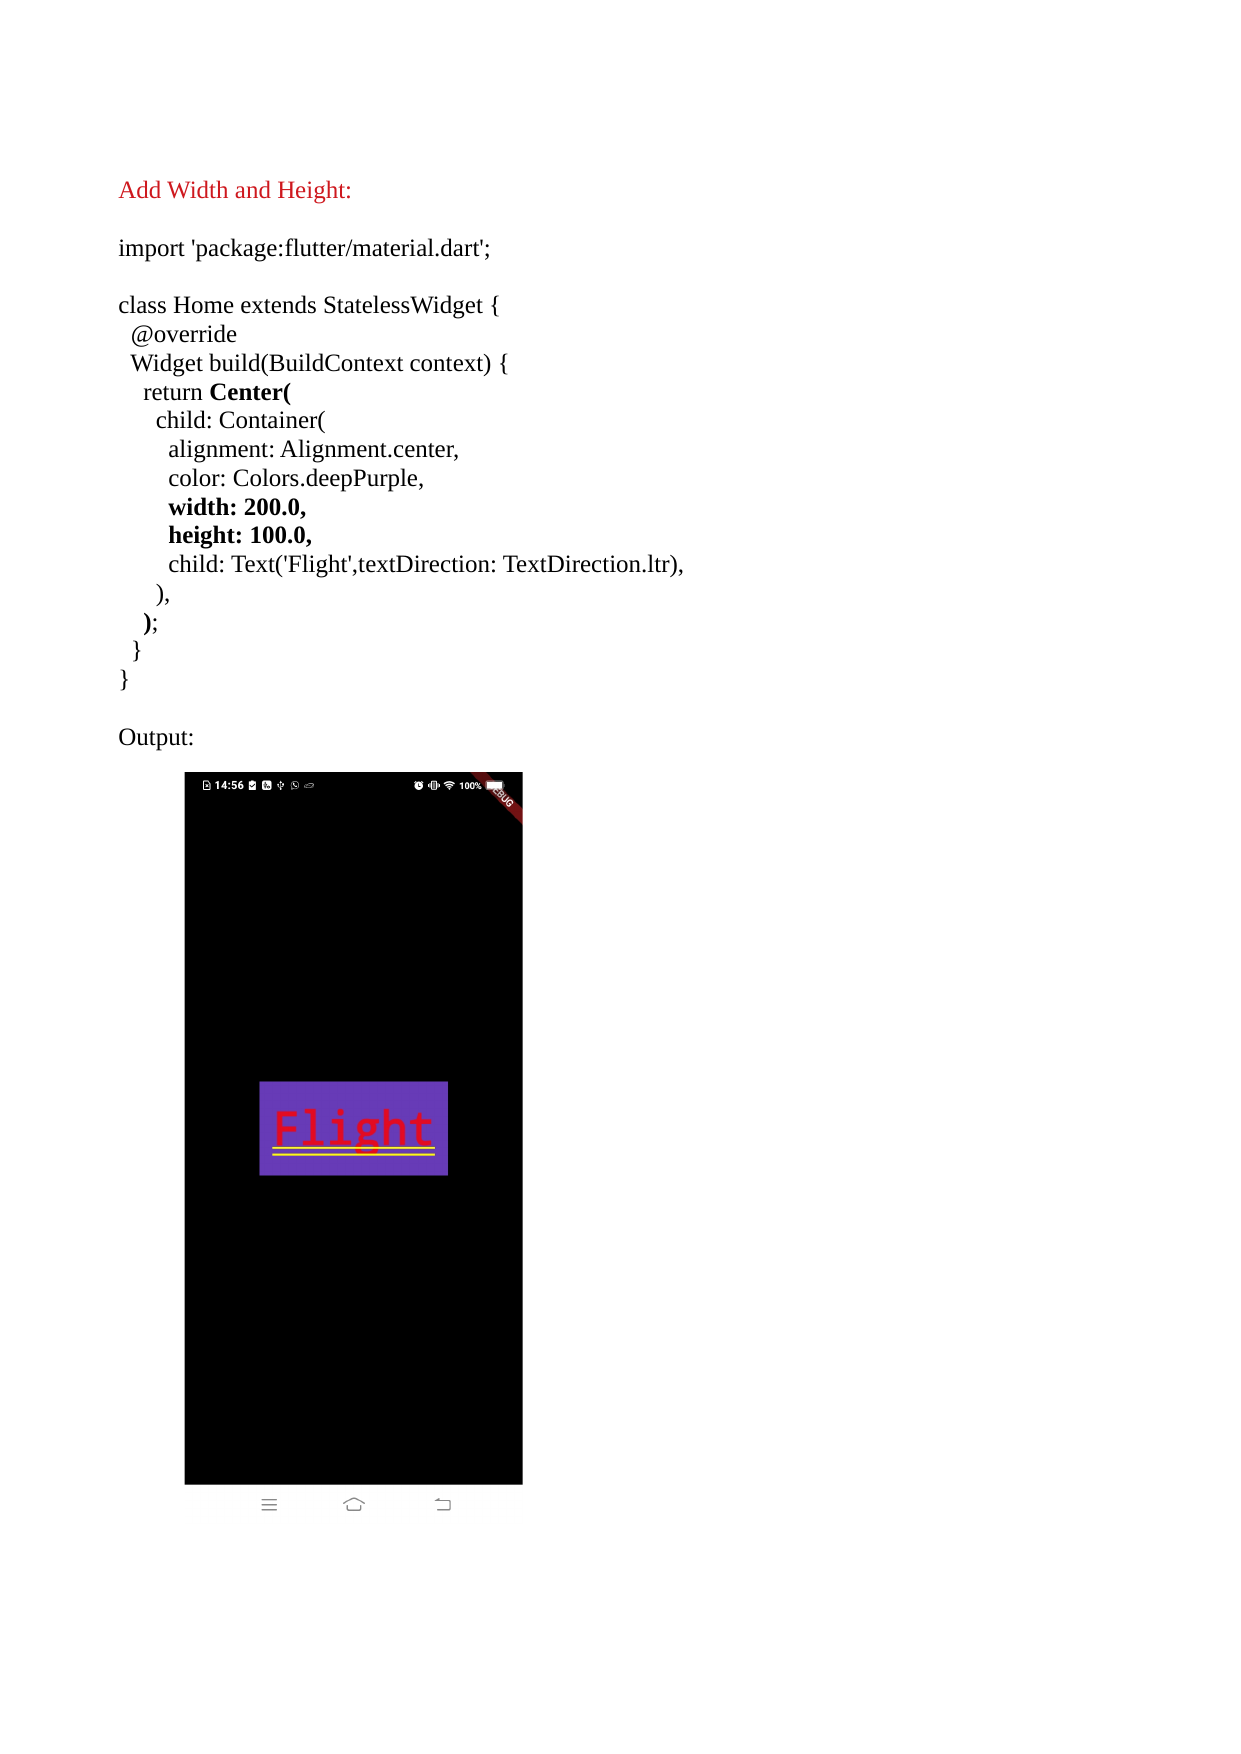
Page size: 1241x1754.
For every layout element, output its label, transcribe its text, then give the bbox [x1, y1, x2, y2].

text @override [118, 319, 1122, 348]
text alignment: Alignment.center, [118, 434, 1122, 463]
text } [118, 636, 1122, 664]
text ), [118, 578, 1122, 607]
text height: 100.0, [118, 521, 1122, 549]
text class Home extends StatelessWidget { [118, 291, 1122, 319]
text return Center( [118, 377, 1122, 406]
text width: 200.0, [118, 492, 1122, 521]
text Add Width and Height: [118, 176, 1122, 204]
text Output: [118, 722, 1122, 751]
text color: Colors.deepPurple, [118, 463, 1122, 492]
text ); [118, 607, 1122, 636]
text import 'package:flutter/material.dart'; [118, 233, 1122, 262]
text } [118, 664, 1122, 693]
text child: Text('Flight',textDirection: TextDirection.ltr), [118, 549, 1122, 578]
text child: Container( [118, 406, 1122, 434]
text Widget build(BuildContext context) { [118, 348, 1122, 377]
picture [184, 772, 523, 1524]
